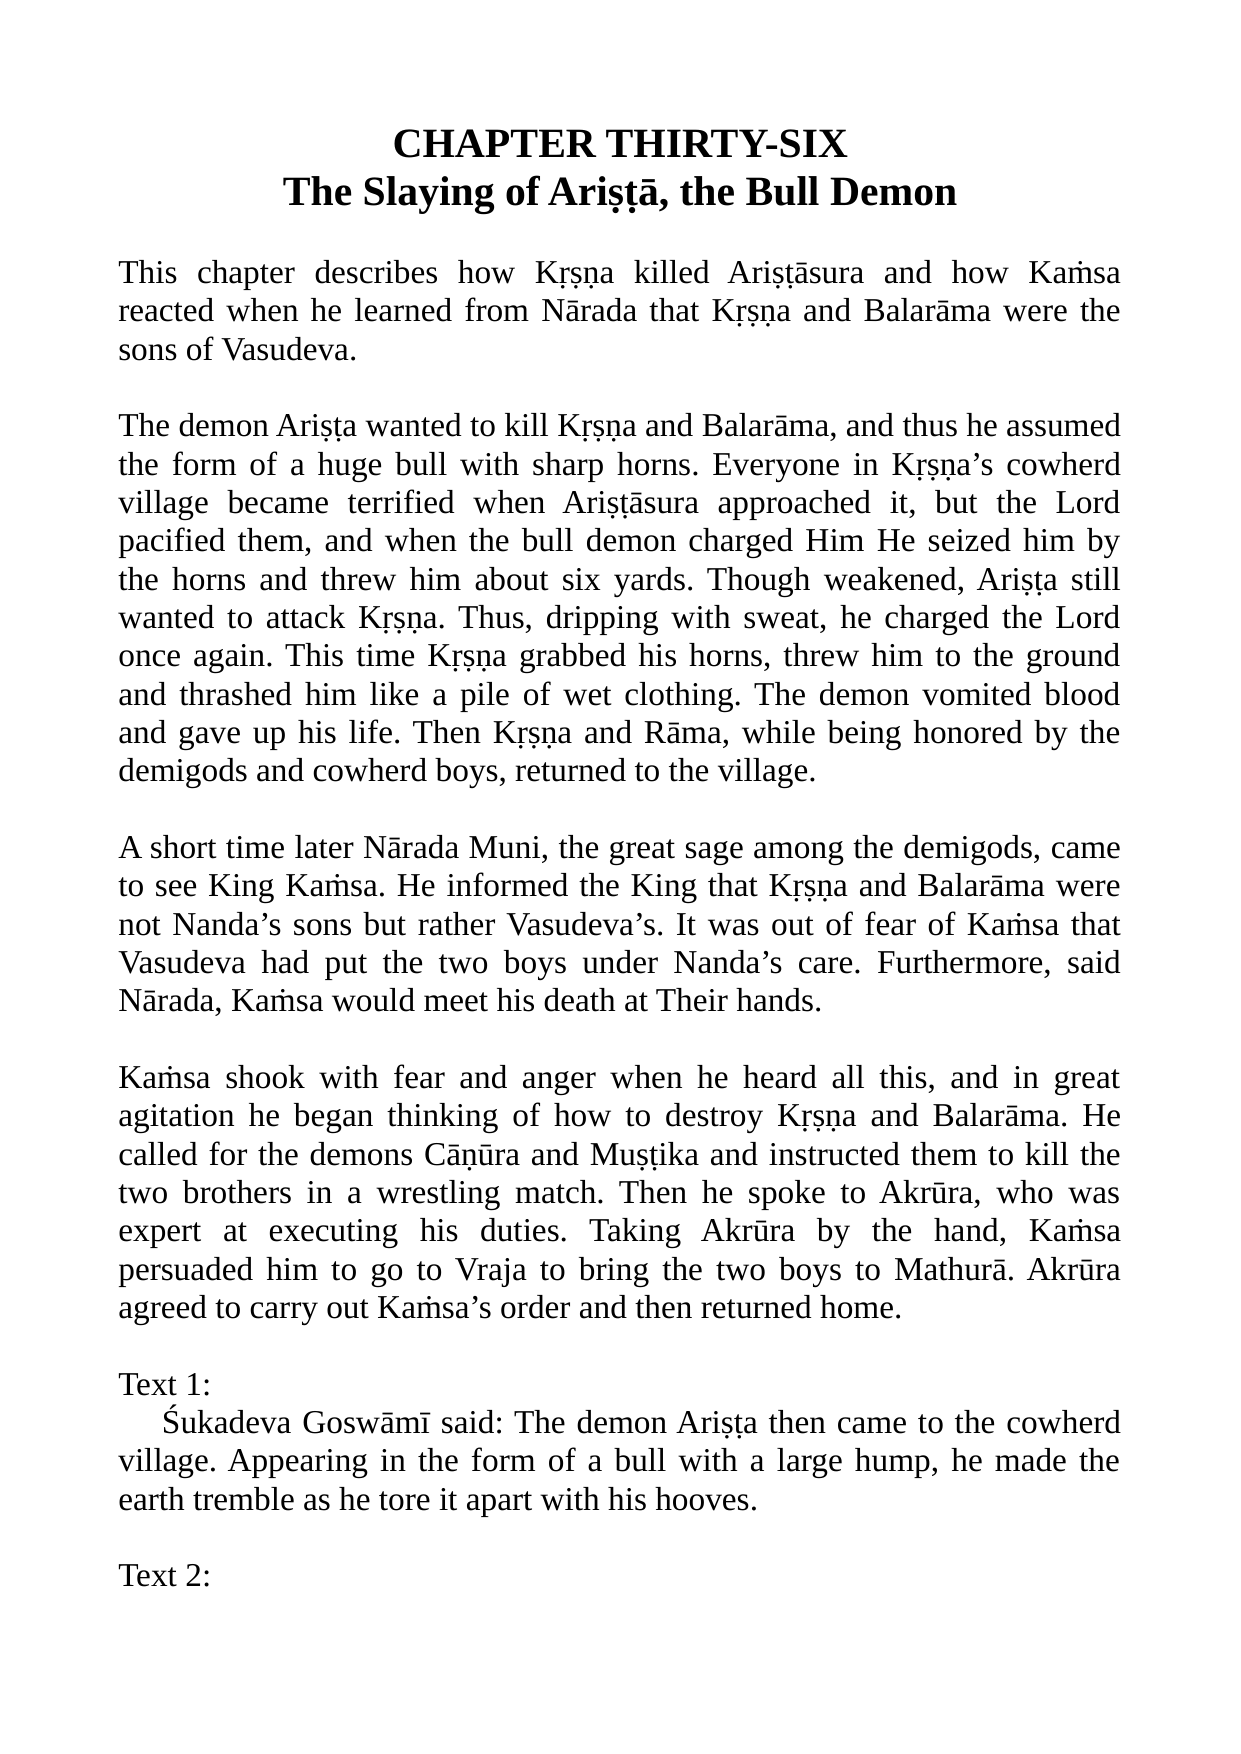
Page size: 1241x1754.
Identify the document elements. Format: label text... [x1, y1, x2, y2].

text Text 1: [118, 1364, 1122, 1402]
text Śukadeva Goswāmī said: The demon Ariṣṭa then came to the cowherd village. Appearing in the form of a bull with a large hump, he made the earth tremble as he tore it apart with his hooves. [118, 1402, 1122, 1517]
text The demon Ariṣṭa wanted to kill Kṛṣṇa and Balarāma, and thus he assumed the form of a huge bull with sharp horns. Everyone in Kṛṣṇa’s cowherd village became terrified when Ariṣṭāsura approached it, but the Lord pacified them, and when the bull demon charged Him He seized him by the horns and threw him about six yards. Though weakened, Ariṣṭa still wanted to attack Kṛṣṇa. Thus, dripping with sweat, he charged the Lord once again. This time Kṛṣṇa grabbed his horns, threw him to the ground and thrashed him like a pile of wet clothing. The demon vomited blood and gave up his life. Then Kṛṣṇa and Rāma, while being honored by the demigods and cowherd boys, returned to the village. [118, 406, 1122, 789]
text The Slaying of Ariṣṭā, the Bull Demon [118, 166, 1122, 214]
text Kaṁsa shook with fear and anger when he heard all this, and in great agitation he began thinking of how to destroy Kṛṣṇa and Balarāma. He called for the demons Cāṇūra and Muṣṭika and instructed them to kill the two brothers in a wrestling match. Then he spoke to Akrūra, who was expert at executing his duties. Taking Akrūra by the hand, Kaṁsa persuaded him to go to Vraja to bring the two boys to Mathurā. Akrūra agreed to carry out Kaṁsa’s order and then returned home. [118, 1057, 1122, 1326]
text Text 2: [118, 1556, 1122, 1594]
text CHAPTER THIRTY-SIX [118, 118, 1122, 166]
text This chapter describes how Kṛṣṇa killed Ariṣṭāsura and how Kaṁsa reacted when he learned from Nārada that Kṛṣṇa and Balarāma were the sons of Vasudeva. [118, 252, 1122, 367]
text A short time later Nārada Muni, the great sage among the demigods, came to see King Kaṁsa. He informed the King that Kṛṣṇa and Balarāma were not Nanda’s sons but rather Vasudeva’s. It was out of fear of Kaṁsa that Vasudeva had put the two boys under Nanda’s care. Furthermore, said Nārada, Kaṁsa would meet his death at Their hands. [118, 827, 1122, 1019]
